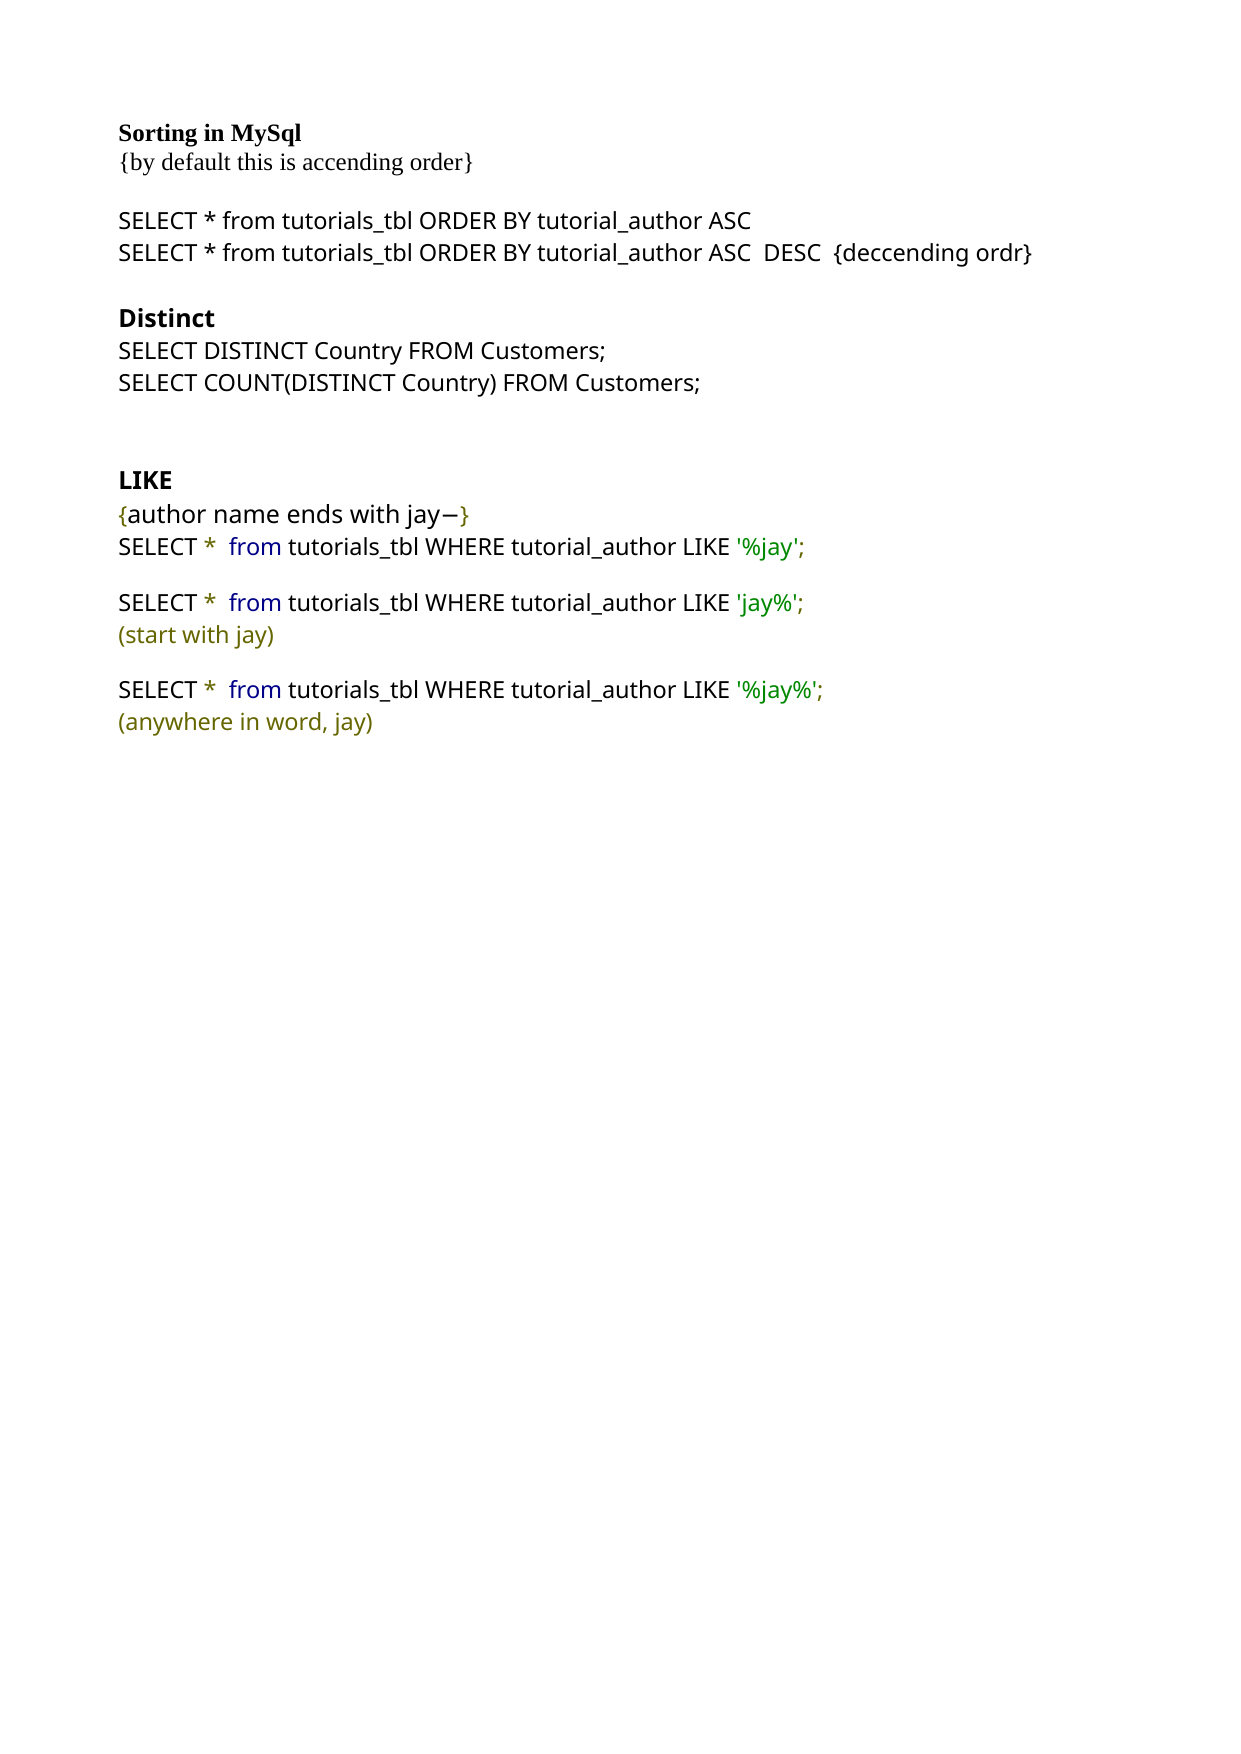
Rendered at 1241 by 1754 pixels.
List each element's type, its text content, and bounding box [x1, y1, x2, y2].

text Distinct [118, 300, 1122, 334]
text {author name ends with jay−} [118, 496, 1122, 530]
text LIKE [118, 462, 1122, 496]
text (start with jay) [118, 618, 1122, 650]
text (anywhere in word, jay) [118, 706, 1122, 738]
text SELECT * from tutorials_tbl ORDER BY tutorial_author ASC DESC {deccending ordr} [118, 236, 1122, 268]
text {by default this is accending order} [118, 147, 1122, 176]
text SELECT * from tutorials_tbl ORDER BY tutorial_author ASC [118, 204, 1122, 236]
text SELECT * from tutorials_tbl WHERE tutorial_author LIKE '%jay'; [118, 530, 1122, 562]
text SELECT * from tutorials_tbl WHERE tutorial_author LIKE '%jay%'; [118, 674, 1122, 706]
text SELECT * from tutorials_tbl WHERE tutorial_author LIKE 'jay%'; [118, 586, 1122, 618]
text SELECT DISTINCT Country FROM Customers; [118, 334, 1122, 366]
text Sorting in MySql [118, 118, 1122, 147]
text SELECT COUNT(DISTINCT Country) FROM Customers; [118, 366, 1122, 398]
